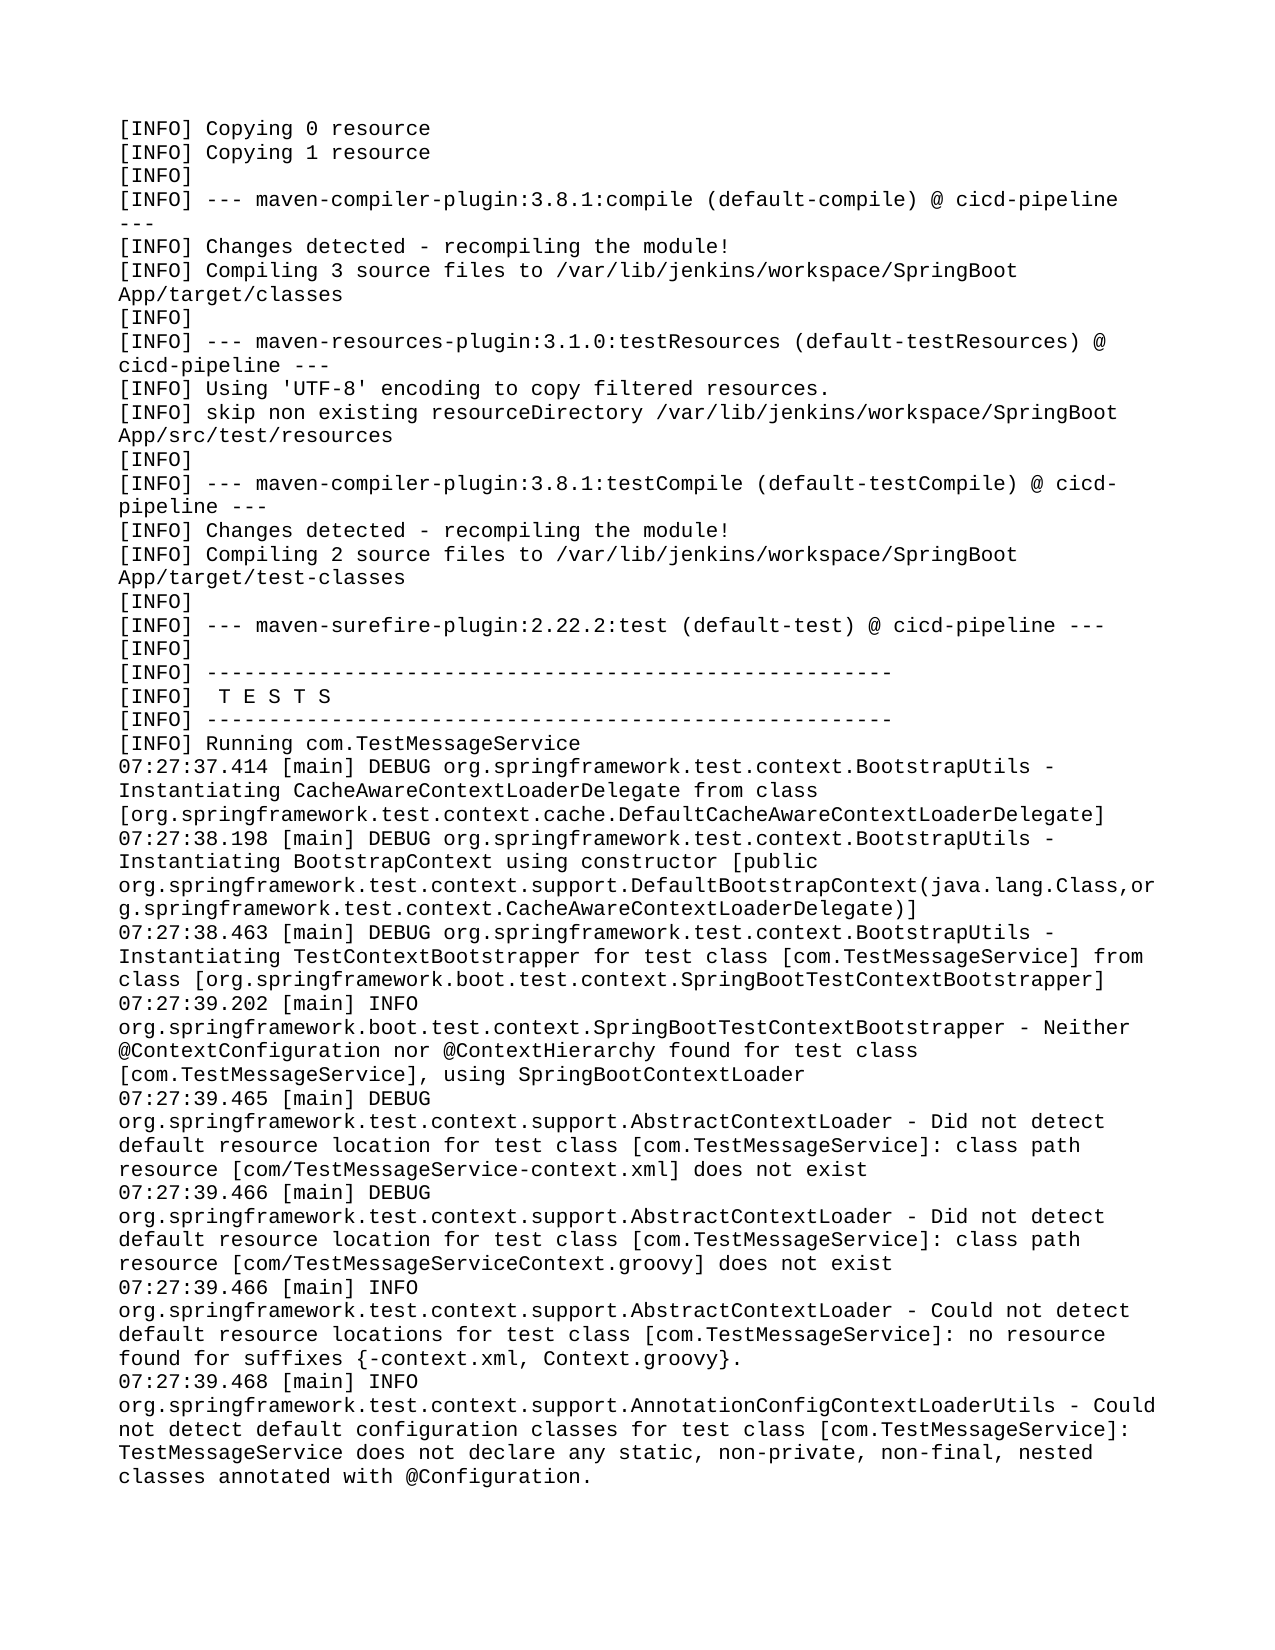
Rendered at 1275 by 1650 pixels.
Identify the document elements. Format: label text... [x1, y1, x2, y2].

text 07:27:38.198 [main] DEBUG org.springframework.test.context.BootstrapUtils - Instantiating BootstrapContext using constructor [public org.springframework.test.context.support.DefaultBootstrapContext(java.lang.Class,org.springframework.test.context.CacheAwareContextLoaderDelegate)] [118, 827, 1157, 922]
text [INFO] [118, 638, 1157, 662]
text [INFO] [118, 449, 1157, 473]
text 07:27:37.414 [main] DEBUG org.springframework.test.context.BootstrapUtils - Instantiating CacheAwareContextLoaderDelegate from class [org.springframework.test.context.cache.DefaultCacheAwareContextLoaderDelegate] [118, 757, 1157, 827]
text [INFO] --- maven-resources-plugin:3.1.0:testResources (default-testResources) @ cicd-pipeline --- [118, 331, 1157, 378]
text [INFO] Compiling 3 source files to /var/lib/jenkins/workspace/SpringBoot App/target/classes [118, 260, 1157, 307]
text [INFO] --- maven-surefire-plugin:2.22.2:test (default-test) @ cicd-pipeline --- [118, 615, 1157, 638]
text [INFO] ------------------------------------------------------- [118, 709, 1157, 733]
text 07:27:39.466 [main] INFO org.springframework.test.context.support.AbstractContextLoader - Could not detect default resource locations for test class [com.TestMessageService]: no resource found for suffixes {-context.xml, Context.groovy}. [118, 1277, 1157, 1371]
text [INFO] Copying 0 resource [118, 118, 1157, 142]
text [INFO] [118, 165, 1157, 189]
text [INFO] ------------------------------------------------------- [118, 662, 1157, 686]
text [INFO] [118, 591, 1157, 615]
text [INFO] Copying 1 resource [118, 142, 1157, 165]
text 07:27:38.463 [main] DEBUG org.springframework.test.context.BootstrapUtils - Instantiating TestContextBootstrapper for test class [com.TestMessageService] from class [org.springframework.boot.test.context.SpringBootTestContextBootstrapper] [118, 922, 1157, 993]
text [INFO] Changes detected - recompiling the module! [118, 520, 1157, 544]
text 07:27:39.465 [main] DEBUG org.springframework.test.context.support.AbstractContextLoader - Did not detect default resource location for test class [com.TestMessageService]: class path resource [com/TestMessageService-context.xml] does not exist [118, 1088, 1157, 1182]
text [INFO] T E S T S [118, 686, 1157, 709]
text [INFO] --- maven-compiler-plugin:3.8.1:testCompile (default-testCompile) @ cicd-pipeline --- [118, 473, 1157, 520]
text [INFO] [118, 307, 1157, 331]
text [INFO] --- maven-compiler-plugin:3.8.1:compile (default-compile) @ cicd-pipeline --- [118, 189, 1157, 236]
text [INFO] Running com.TestMessageService [118, 733, 1157, 757]
text [INFO] Changes detected - recompiling the module! [118, 236, 1157, 260]
text [INFO] Compiling 2 source files to /var/lib/jenkins/workspace/SpringBoot App/target/test-classes [118, 544, 1157, 591]
text [INFO] skip non existing resourceDirectory /var/lib/jenkins/workspace/SpringBoot App/src/test/resources [118, 402, 1157, 449]
text 07:27:39.468 [main] INFO org.springframework.test.context.support.AnnotationConfigContextLoaderUtils - Could not detect default configuration classes for test class [com.TestMessageService]: TestMessageService does not declare any static, non-private, non-final, nested classes annotated with @Configuration. [118, 1371, 1157, 1489]
text 07:27:39.466 [main] DEBUG org.springframework.test.context.support.AbstractContextLoader - Did not detect default resource location for test class [com.TestMessageService]: class path resource [com/TestMessageServiceContext.groovy] does not exist [118, 1182, 1157, 1277]
text [INFO] Using 'UTF-8' encoding to copy filtered resources. [118, 378, 1157, 402]
text 07:27:39.202 [main] INFO org.springframework.boot.test.context.SpringBootTestContextBootstrapper - Neither @ContextConfiguration nor @ContextHierarchy found for test class [com.TestMessageService], using SpringBootContextLoader [118, 993, 1157, 1088]
